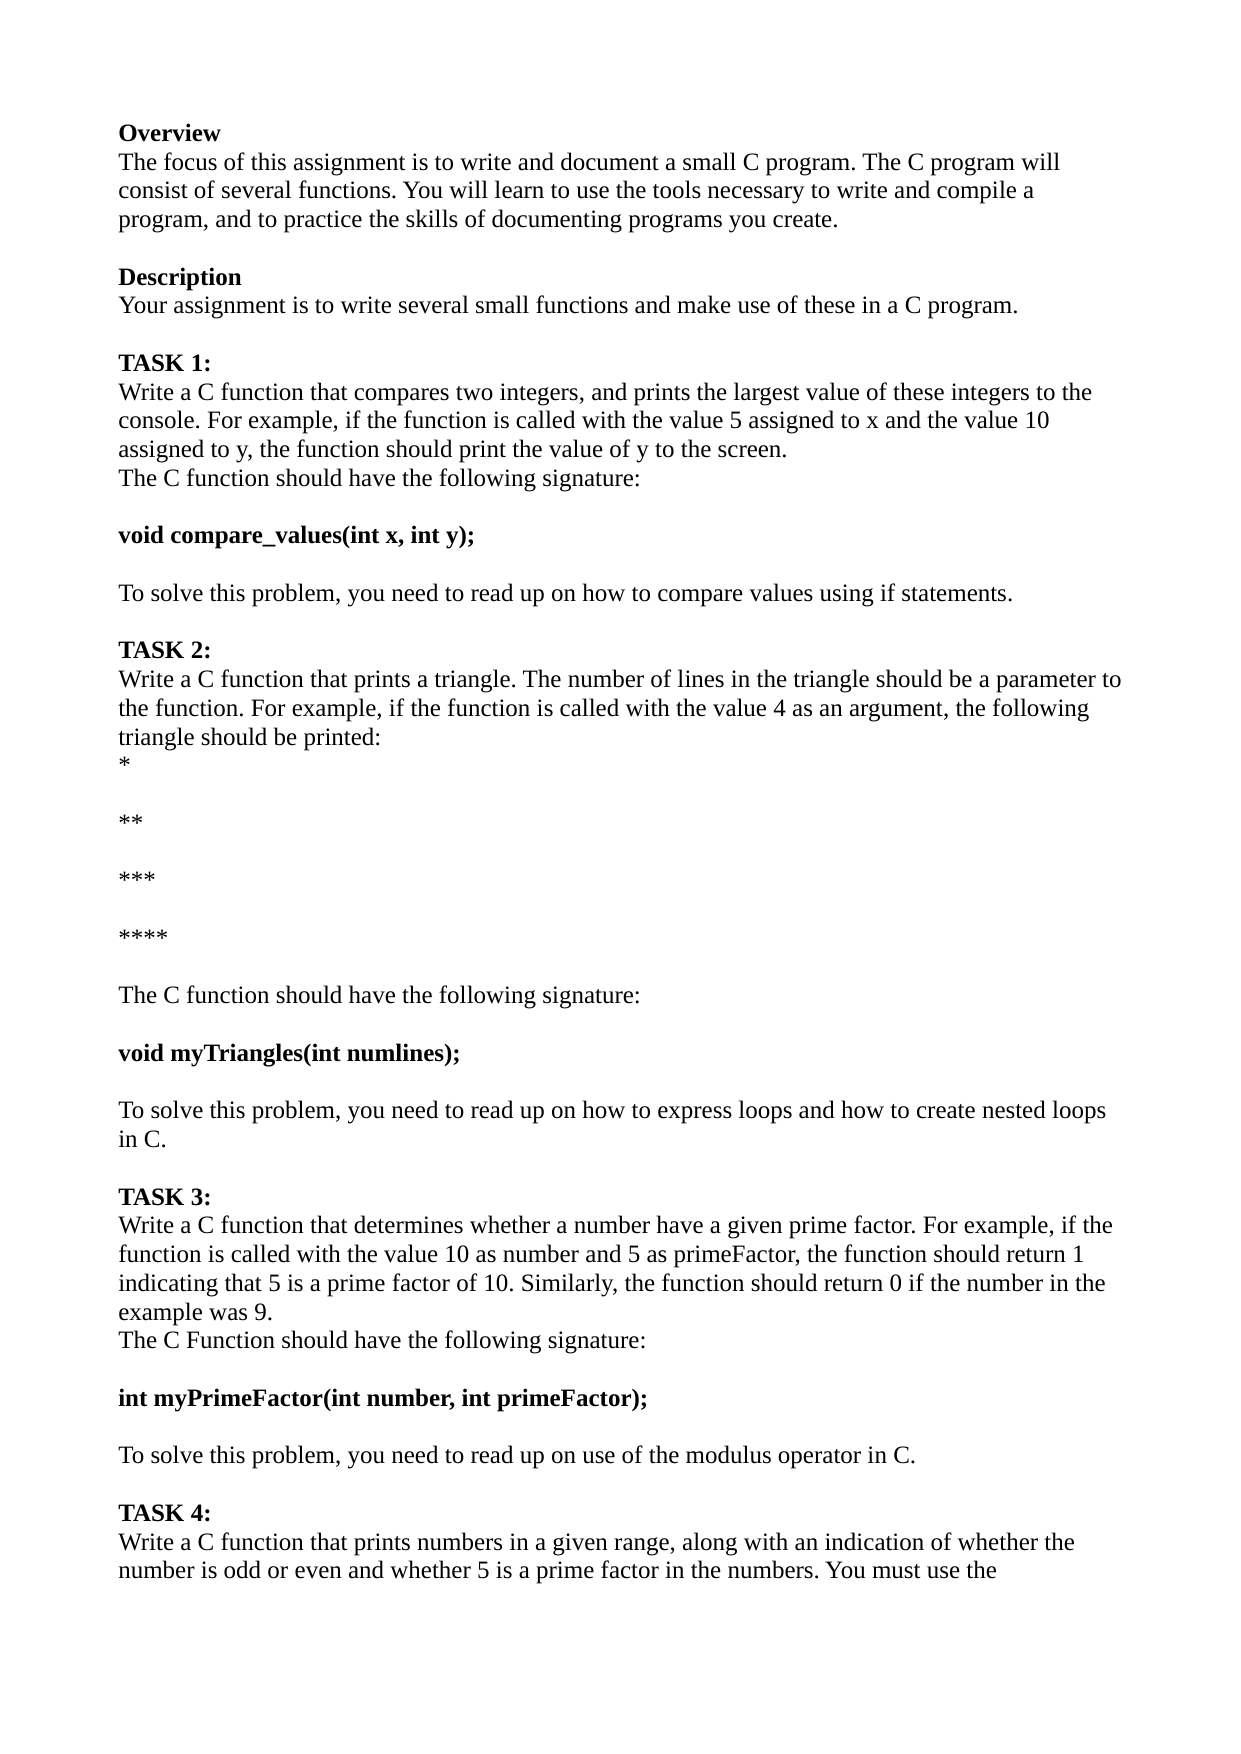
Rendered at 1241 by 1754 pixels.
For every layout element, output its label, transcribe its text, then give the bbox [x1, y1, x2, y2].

text *** [118, 866, 1122, 894]
text * [118, 751, 1122, 779]
text int myPrimeFactor(int number, int primeFactor); [118, 1383, 1122, 1412]
text Your assignment is to write several small functions and make use of these in a C program. [118, 291, 1122, 319]
text The focus of this assignment is to write and document a small C program. The C program will consist of several functions. You will learn to use the tools necessary to write and compile a program, and to practice the skills of documenting programs you create. [118, 147, 1122, 233]
text To solve this problem, you need to read up on how to express loops and how to create nested loops in C. [118, 1096, 1122, 1153]
text The C function should have the following signature: [118, 981, 1122, 1009]
text ** [118, 808, 1122, 837]
text TASK 2: [118, 636, 1122, 664]
text TASK 1: [118, 348, 1122, 377]
text Write a C function that compares two integers, and prints the largest value of these integers to the console. For example, if the function is called with the value 5 assigned to x and the value 10 assigned to y, the function should print the value of y to the screen. [118, 377, 1122, 463]
text To solve this problem, you need to read up on how to compare values using if statements. [118, 578, 1122, 607]
text The C function should have the following signature: [118, 463, 1122, 492]
text void compare_values(int x, int y); [118, 521, 1122, 549]
text TASK 4: [118, 1498, 1122, 1527]
text Write a C function that prints numbers in a given range, along with an indication of whether the number is odd or even and whether 5 is a prime factor in the numbers. You must use the [118, 1527, 1122, 1584]
text Overview [118, 118, 1122, 147]
text To solve this problem, you need to read up on use of the modulus operator in C. [118, 1441, 1122, 1469]
text TASK 3: [118, 1182, 1122, 1211]
text The C Function should have the following signature: [118, 1326, 1122, 1354]
text Description [118, 262, 1122, 291]
text Write a C function that prints a triangle. The number of lines in the triangle should be a parameter to the function. For example, if the function is called with the value 4 as an argument, the following triangle should be printed: [118, 664, 1122, 751]
text void myTriangles(int numlines); [118, 1038, 1122, 1067]
text Write a C function that determines whether a number have a given prime factor. For example, if the function is called with the value 10 as number and 5 as primeFactor, the function should return 1 indicating that 5 is a prime factor of 10. Similarly, the function should return 0 if the number in the example was 9. [118, 1211, 1122, 1326]
text **** [118, 923, 1122, 952]
